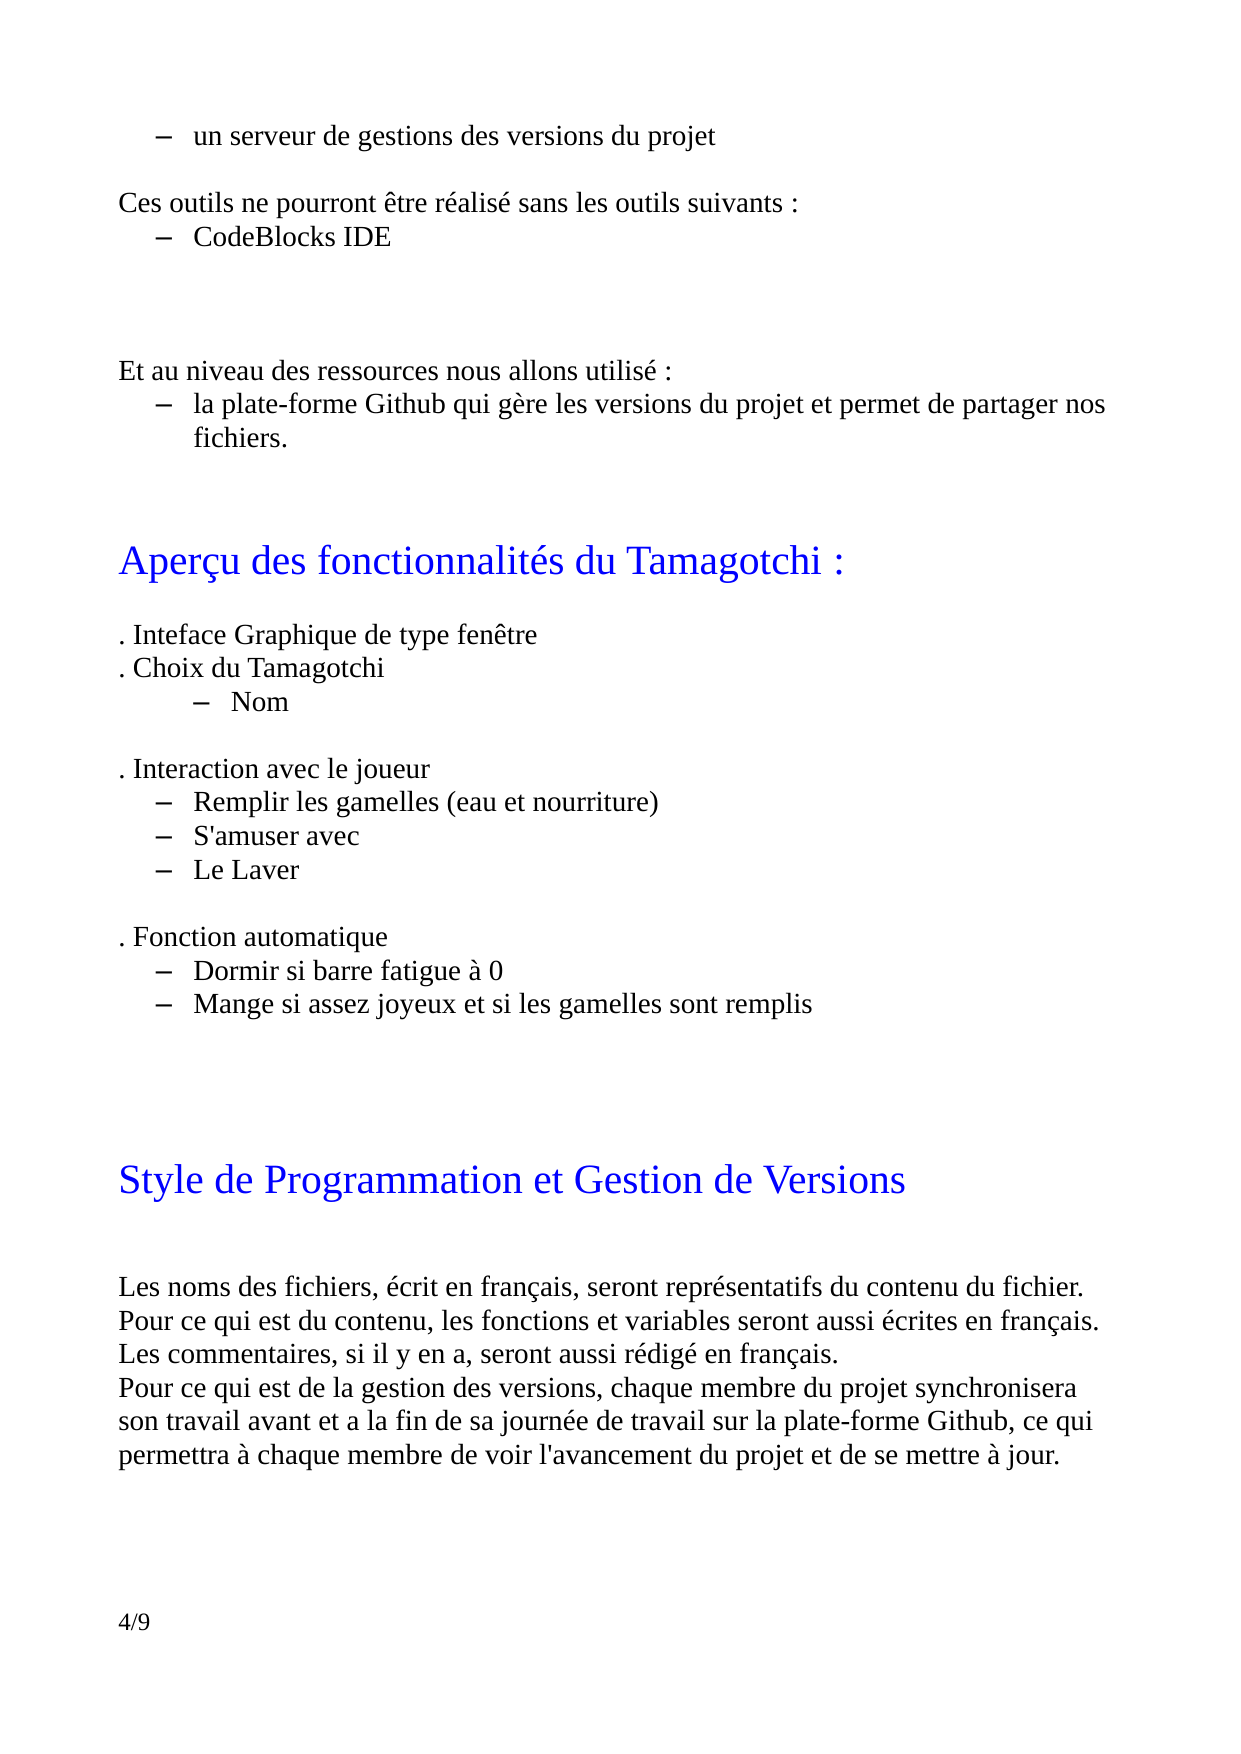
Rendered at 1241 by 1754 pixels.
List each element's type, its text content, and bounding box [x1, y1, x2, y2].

text . Inteface Graphique de type fenêtre [118, 617, 1122, 650]
text . Choix du Tamagotchi [118, 650, 1122, 684]
text Les noms des fichiers, écrit en français, seront représentatifs du contenu du fichier. Pour ce qui est du contenu, les fonctions et variables seront aussi écrites en français. [118, 1269, 1122, 1336]
list Remplir les gamelles (eau et nourriture) [156, 784, 1122, 818]
list Le Laver [156, 852, 1122, 886]
text Les commentaires, si il y en a, seront aussi rédigé en français. [118, 1336, 1122, 1370]
list Dormir si barre fatigue à 0 [156, 953, 1122, 986]
list CodeBlocks IDE [156, 219, 1122, 252]
text . Fonction automatique [118, 919, 1122, 953]
list la plate-forme Github qui gère les versions du projet et permet de partager nos fichiers. [156, 387, 1122, 454]
text Pour ce qui est de la gestion des versions, chaque membre du projet synchronisera son travail avant et a la fin de sa journée de travail sur la plate-forme Github, ce qui permettra à chaque membre de voir l'avancement du projet et de se mettre à jour. [118, 1370, 1122, 1470]
text Et au niveau des ressources nous allons utilisé : [118, 353, 1122, 387]
text Aperçu des fonctionnalités du Tamagotchi : [118, 535, 1122, 583]
list Nom [193, 684, 1122, 717]
text Style de Programmation et Gestion de Versions [118, 1154, 1122, 1202]
list S'amuser avec [156, 818, 1122, 852]
text Ces outils ne pourront être réalisé sans les outils suivants : [118, 185, 1122, 219]
list un serveur de gestions des versions du projet [156, 118, 1122, 152]
text . Interaction avec le joueur [118, 751, 1122, 784]
list Mange si assez joyeux et si les gamelles sont remplis [156, 986, 1122, 1020]
